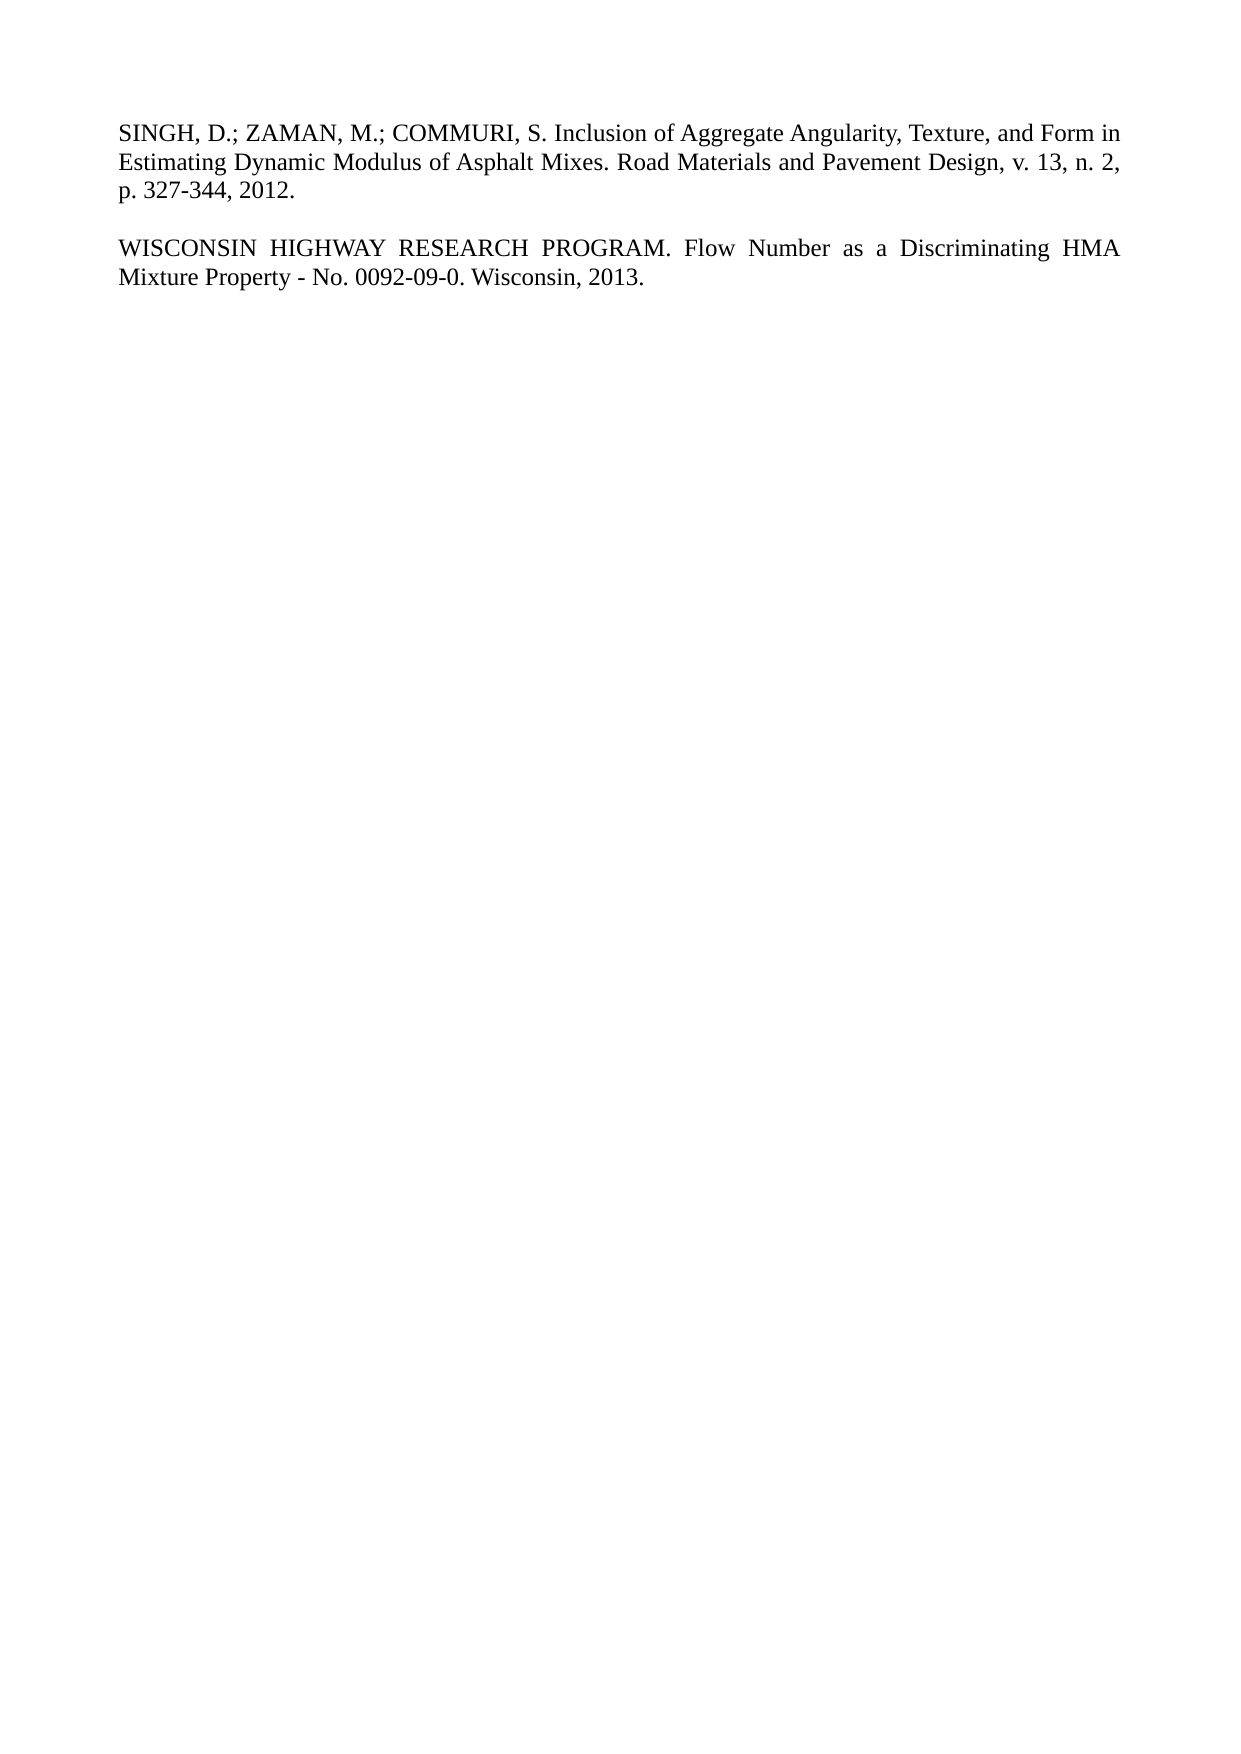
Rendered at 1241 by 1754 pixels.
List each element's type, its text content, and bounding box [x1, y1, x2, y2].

text SINGH, D.; ZAMAN, M.; COMMURI, S. Inclusion of Aggregate Angularity, Texture, and Form in Estimating Dynamic Modulus of Asphalt Mixes. Road Materials and Pavement Design, v. 13, n. 2, p. 327-344, 2012. [118, 118, 1122, 204]
text WISCONSIN HIGHWAY RESEARCH PROGRAM. Flow Number as a Discriminating HMA Mixture Property - No. 0092-09-0. Wisconsin, 2013. [118, 233, 1122, 291]
